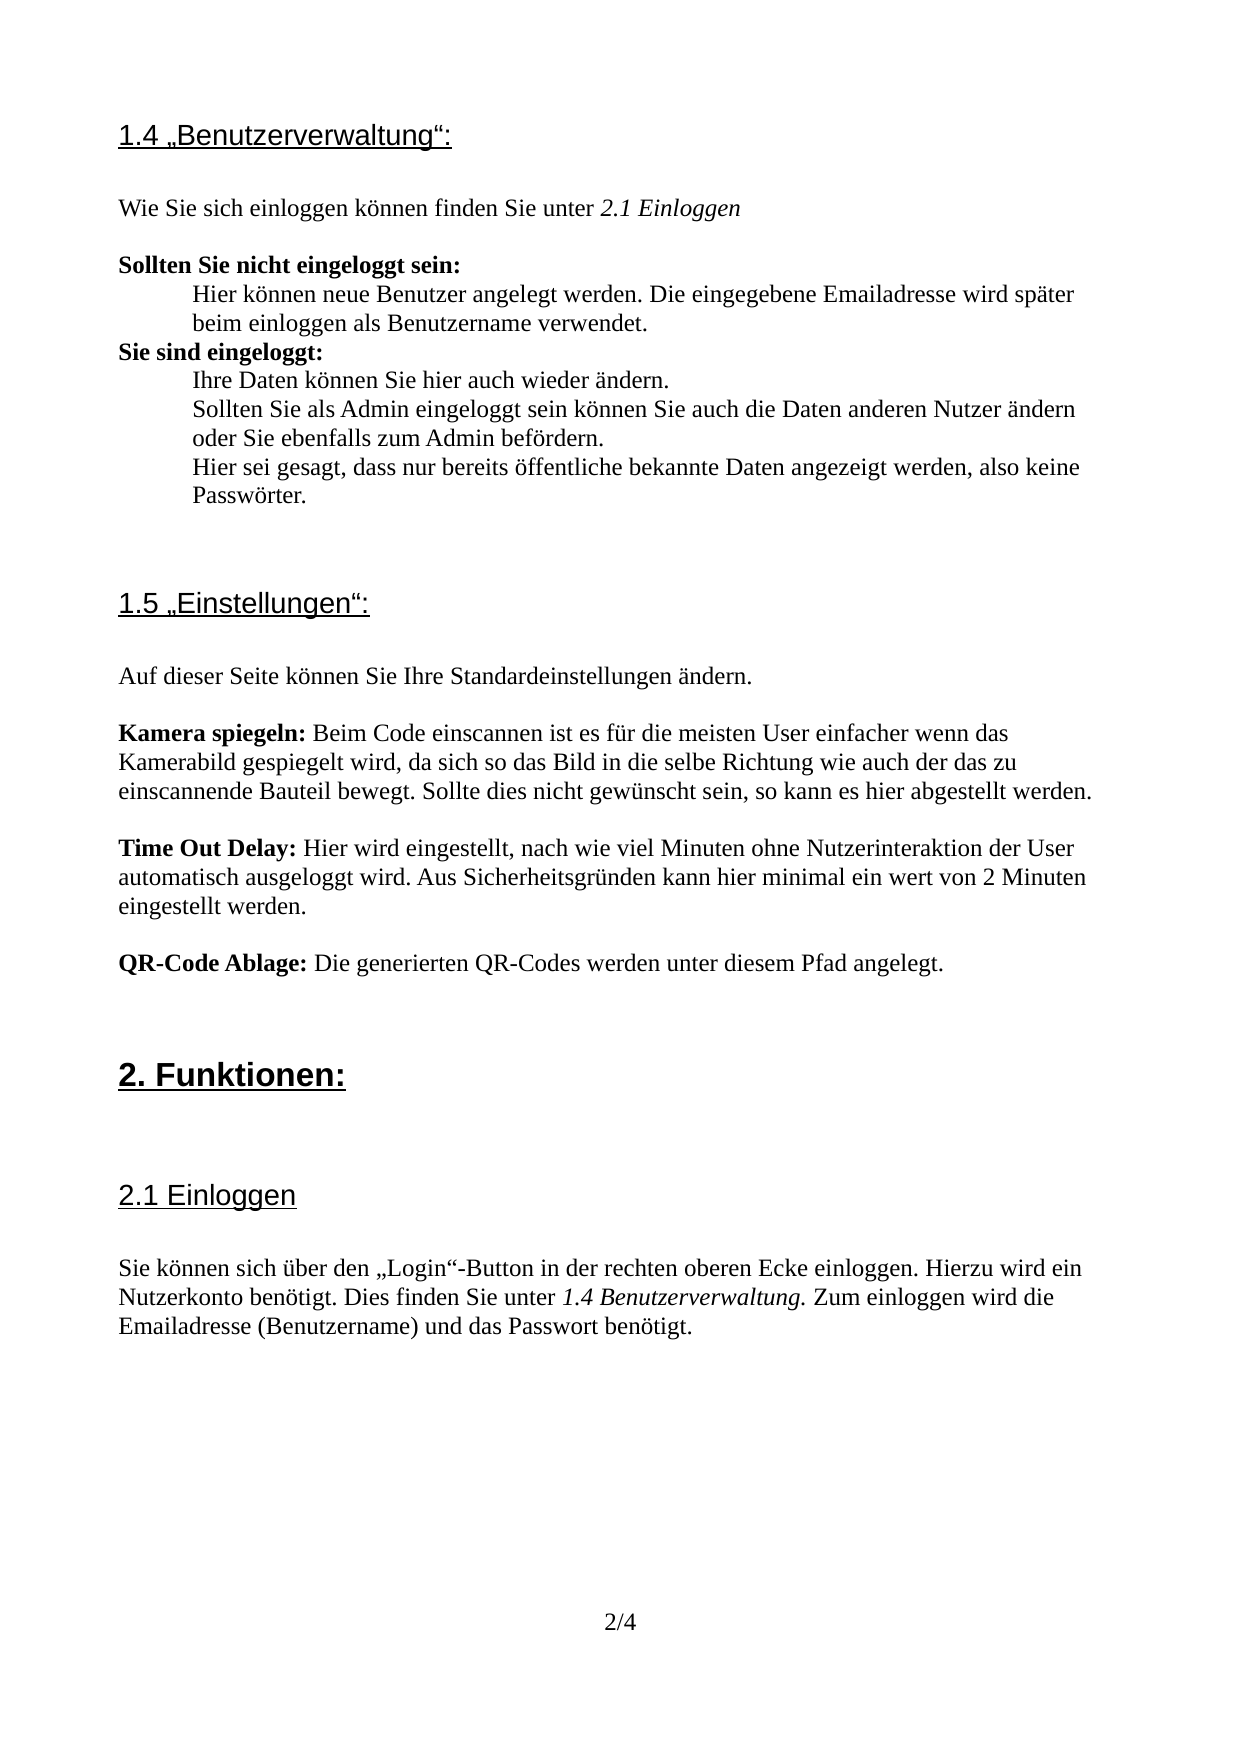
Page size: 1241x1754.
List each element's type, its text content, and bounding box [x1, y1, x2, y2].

text Ihre Daten können Sie hier auch wieder ändern. [118, 365, 1122, 394]
text Sollten Sie als Admin eingeloggt sein können Sie auch die Daten anderen Nutzer ändern oder Sie ebenfalls zum Admin befördern. [118, 394, 1122, 452]
subtitle 1.4 „Benutzerverwaltung“: [118, 118, 1122, 152]
subtitle 1.5 „Einstellungen“: [118, 586, 1122, 619]
subtitle 2. Funktionen: [118, 1055, 1122, 1094]
subtitle 2.1 Einloggen [118, 1178, 1122, 1212]
text Auf dieser Seite können Sie Ihre Standardeinstellungen ändern. [118, 661, 1122, 689]
text QR-Code Ablage: Die generierten QR-Codes werden unter diesem Pfad angelegt. [118, 948, 1122, 977]
text Sollten Sie nicht eingeloggt sein: [118, 250, 1122, 279]
text Hier sei gesagt, dass nur bereits öffentliche bekannte Daten angezeigt werden, also keine Passwörter. [118, 452, 1122, 509]
text Sie sind eingeloggt: [118, 337, 1122, 365]
text Wie Sie sich einloggen können finden Sie unter 2.1 Einloggen [118, 193, 1122, 222]
text Sie können sich über den „Login“-Button in der rechten oberen Ecke einloggen. Hierzu wird ein Nutzerkonto benötigt. Dies finden Sie unter 1.4 Benutzerverwaltung. Zum einloggen wird die Emailadresse (Benutzername) und das Passwort benötigt. [118, 1253, 1122, 1339]
text Time Out Delay: Hier wird eingestellt, nach wie viel Minuten ohne Nutzerinteraktion der User automatisch ausgeloggt wird. Aus Sicherheitsgründen kann hier minimal ein wert von 2 Minuten eingestellt werden. [118, 833, 1122, 919]
text Hier können neue Benutzer angelegt werden. Die eingegebene Emailadresse wird später beim einloggen als Benutzername verwendet. [118, 279, 1122, 337]
text Kamera spiegeln: Beim Code einscannen ist es für die meisten User einfacher wenn das Kamerabild gespiegelt wird, da sich so das Bild in die selbe Richtung wie auch der das zu einscannende Bauteil bewegt. Sollte dies nicht gewünscht sein, so kann es hier abgestellt werden. [118, 718, 1122, 804]
